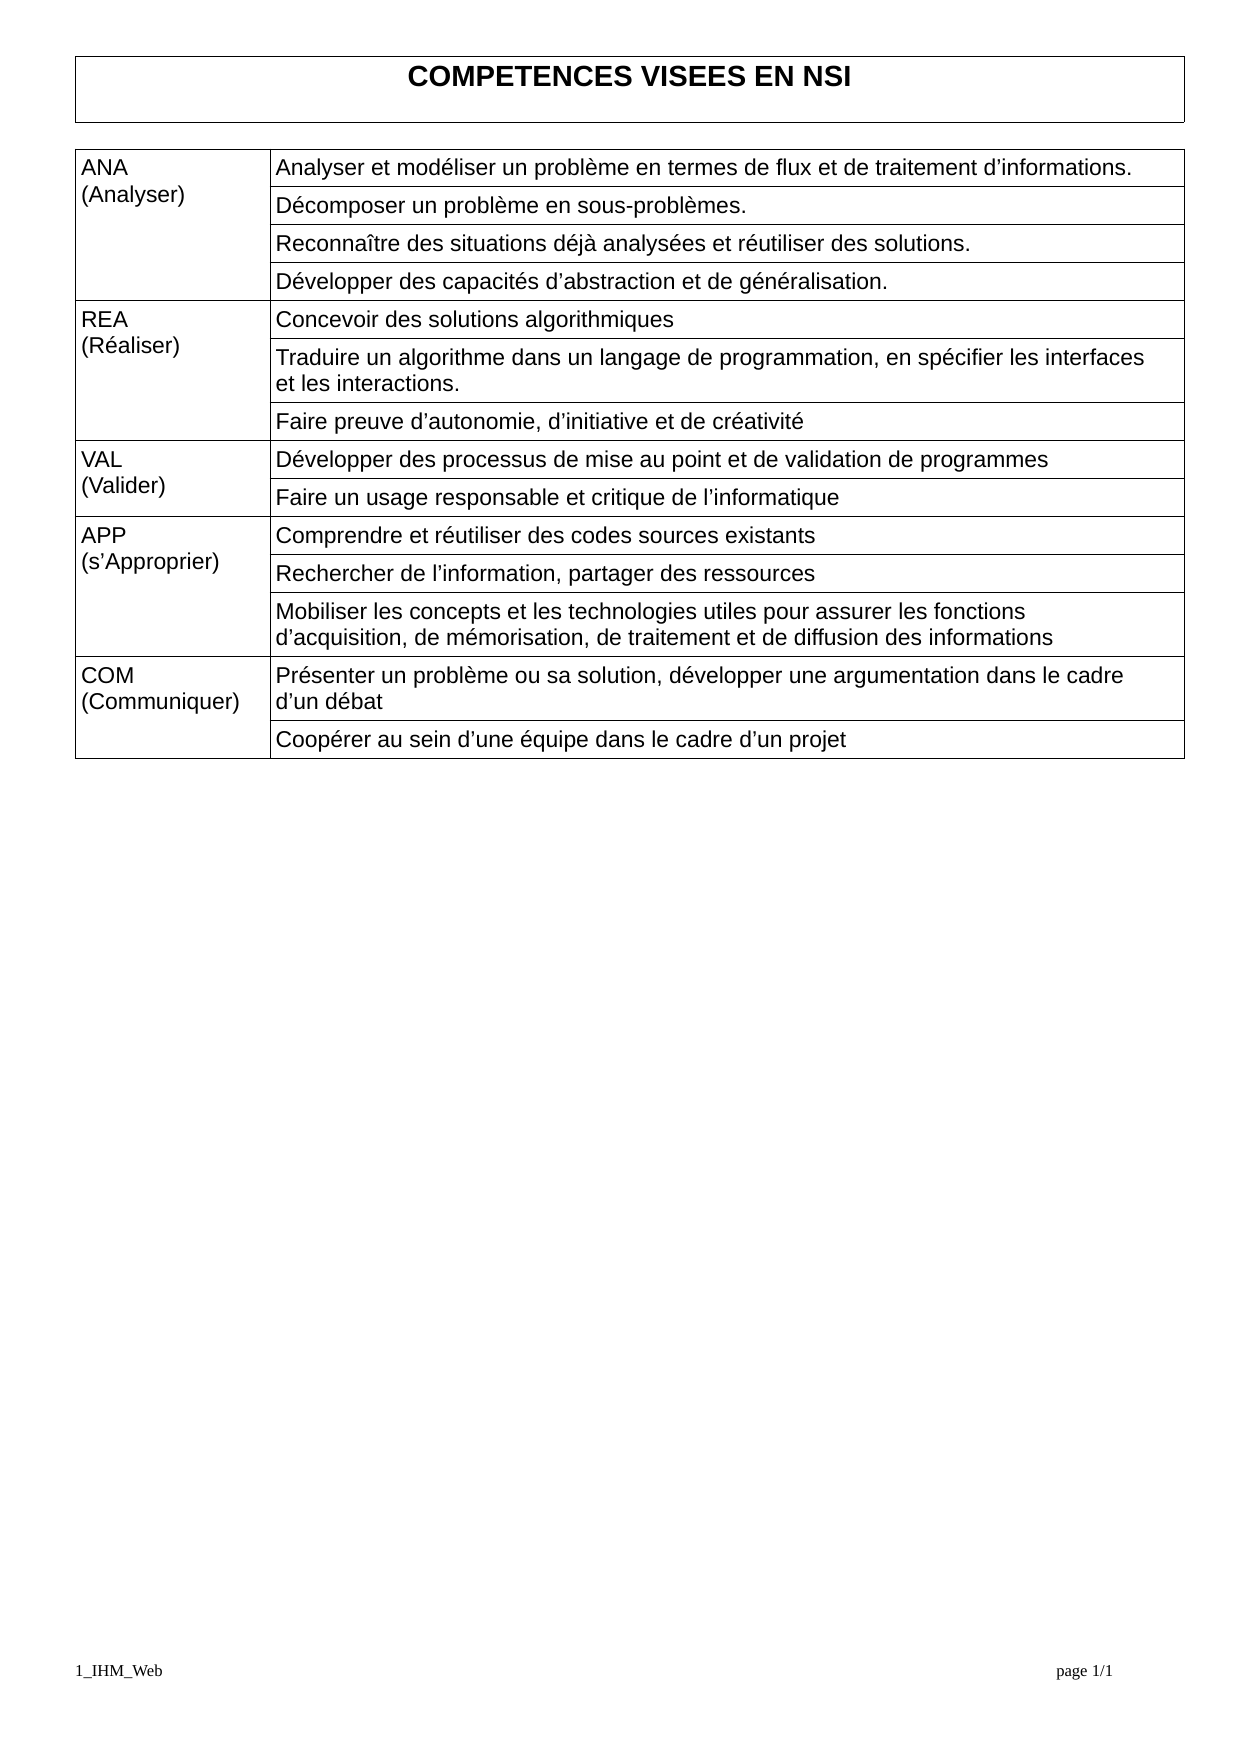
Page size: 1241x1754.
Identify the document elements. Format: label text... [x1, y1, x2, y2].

text COMPETENCES VISEES EN NSI [76, 57, 1184, 93]
table_cell Décomposer un problème en sous-problèmes. [271, 187, 1184, 224]
table_cell REA (Réaliser) [76, 301, 270, 440]
table_cell Comprendre et réutiliser des codes sources existants [271, 517, 1184, 554]
table_cell Développer des processus de mise au point et de validation de programmes [271, 441, 1184, 478]
table_cell Faire preuve d’autonomie, d’initiative et de créativité [271, 403, 1184, 440]
table_cell APP (s’Approprier) [76, 517, 270, 656]
table_cell Reconnaître des situations déjà analysées et réutiliser des solutions. [271, 225, 1184, 262]
table_header Analyser et modéliser un problème en termes de flux et de traitement d’informations. [271, 150, 1184, 186]
table_cell Faire un usage responsable et critique de l’informatique [271, 479, 1184, 516]
table_cell Rechercher de l’information, partager des ressources [271, 555, 1184, 592]
table_header ANA (Analyser) [76, 150, 270, 300]
table_cell Traduire un algorithme dans un langage de programmation, en spécifier les interfaces et les interactions. [271, 339, 1184, 402]
table_cell Développer des capacités d’abstraction et de généralisation. [271, 263, 1184, 300]
table_cell VAL (Valider) [76, 441, 270, 516]
table_cell Coopérer au sein d’une équipe dans le cadre d’un projet [271, 721, 1184, 758]
table_cell Mobiliser les concepts et les technologies utiles pour assurer les fonctions d’acquisition, de mémorisation, de traitement et de diffusion des informations [271, 593, 1184, 656]
table_cell Présenter un problème ou sa solution, développer une argumentation dans le cadre d’un débat [271, 657, 1184, 720]
table_cell Concevoir des solutions algorithmiques [271, 301, 1184, 338]
table_cell COM (Communiquer) [76, 657, 270, 758]
